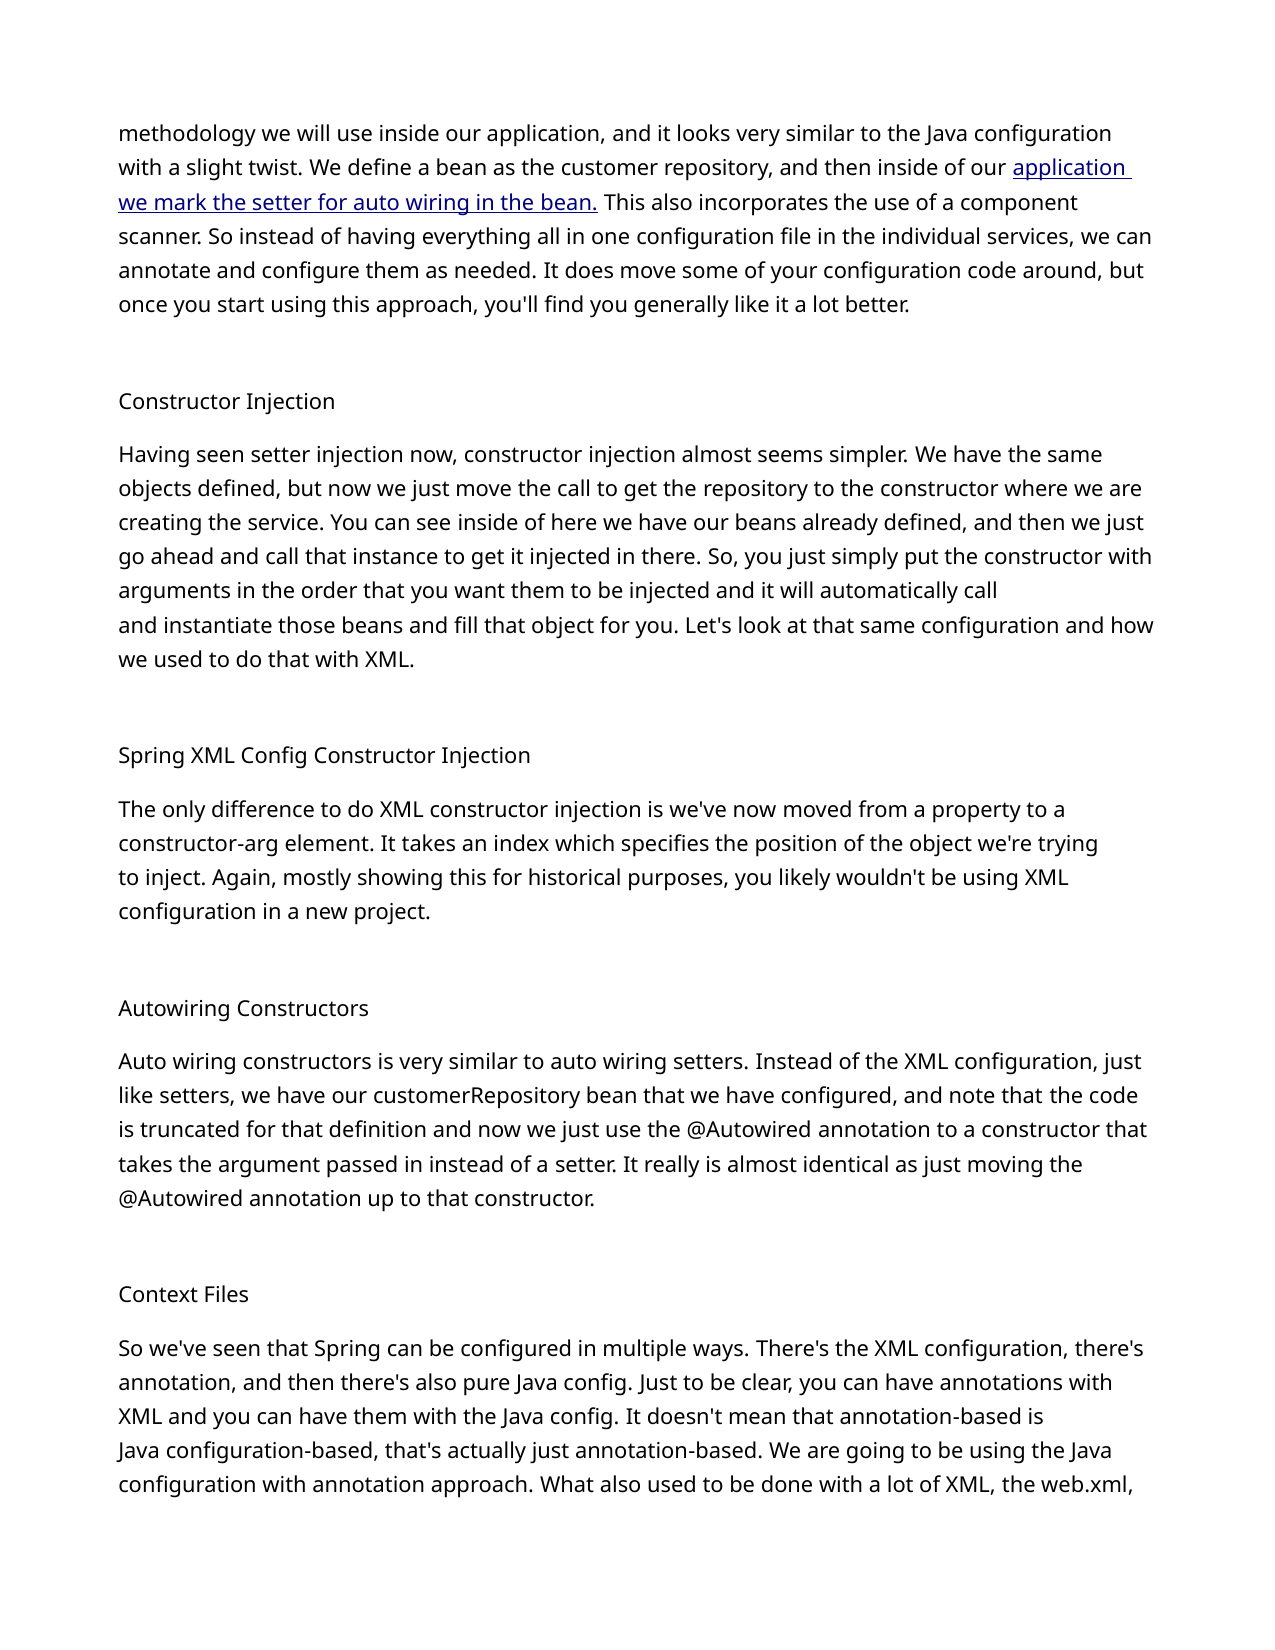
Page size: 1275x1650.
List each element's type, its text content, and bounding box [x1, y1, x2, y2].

text The only difference to do XML constructor injection is we've now moved from a property to a constructor‑arg element. It takes an index which specifies the position of the object we're trying to inject. Again, mostly showing this for historical purposes, you likely wouldn't be using XML configuration in a new project. [118, 794, 1157, 926]
subtitle Context Files [118, 1279, 1157, 1309]
subtitle Spring XML Config Constructor Injection [118, 741, 1157, 770]
text methodology we will use inside our application, and it looks very similar to the Java configuration with a slight twist. We define a bean as the customer repository, and then inside of our application we mark the setter for auto wiring in the bean. This also incorporates the use of a component scanner. So instead of having everything all in one configuration file in the individual services, we can annotate and configure them as needed. It does move some of your configuration code around, but once you start using this approach, you'll find you generally like it a lot better. [118, 118, 1157, 319]
subtitle Constructor Injection [118, 386, 1157, 415]
text Having seen setter injection now, constructor injection almost seems simpler. We have the same objects defined, but now we just move the call to get the repository to the constructor where we are creating the service. You can see inside of here we have our beans already defined, and then we just go ahead and call that instance to get it injected in there. So, you just simply put the constructor with arguments in the order that you want them to be injected and it will automatically call and instantiate those beans and fill that object for you. Let's look at that same configuration and how we used to do that with XML. [118, 439, 1157, 674]
text So we've seen that Spring can be configured in multiple ways. There's the XML configuration, there's annotation, and then there's also pure Java config. Just to be clear, you can have annotations with XML and you can have them with the Java config. It doesn't mean that annotation‑based is Java configuration‑based, that's actually just annotation‑based. We are going to be using the Java configuration with annotation approach. What also used to be done with a lot of XML, the web.xml, [118, 1333, 1157, 1499]
subtitle Autowiring Constructors [118, 993, 1157, 1023]
text Auto wiring constructors is very similar to auto wiring setters. Instead of the XML configuration, just like setters, we have our customerRepository bean that we have configured, and note that the code is truncated for that definition and now we just use the @Autowired annotation to a constructor that takes the argument passed in instead of a setter. It really is almost identical as just moving the @Autowired annotation up to that constructor. [118, 1046, 1157, 1213]
